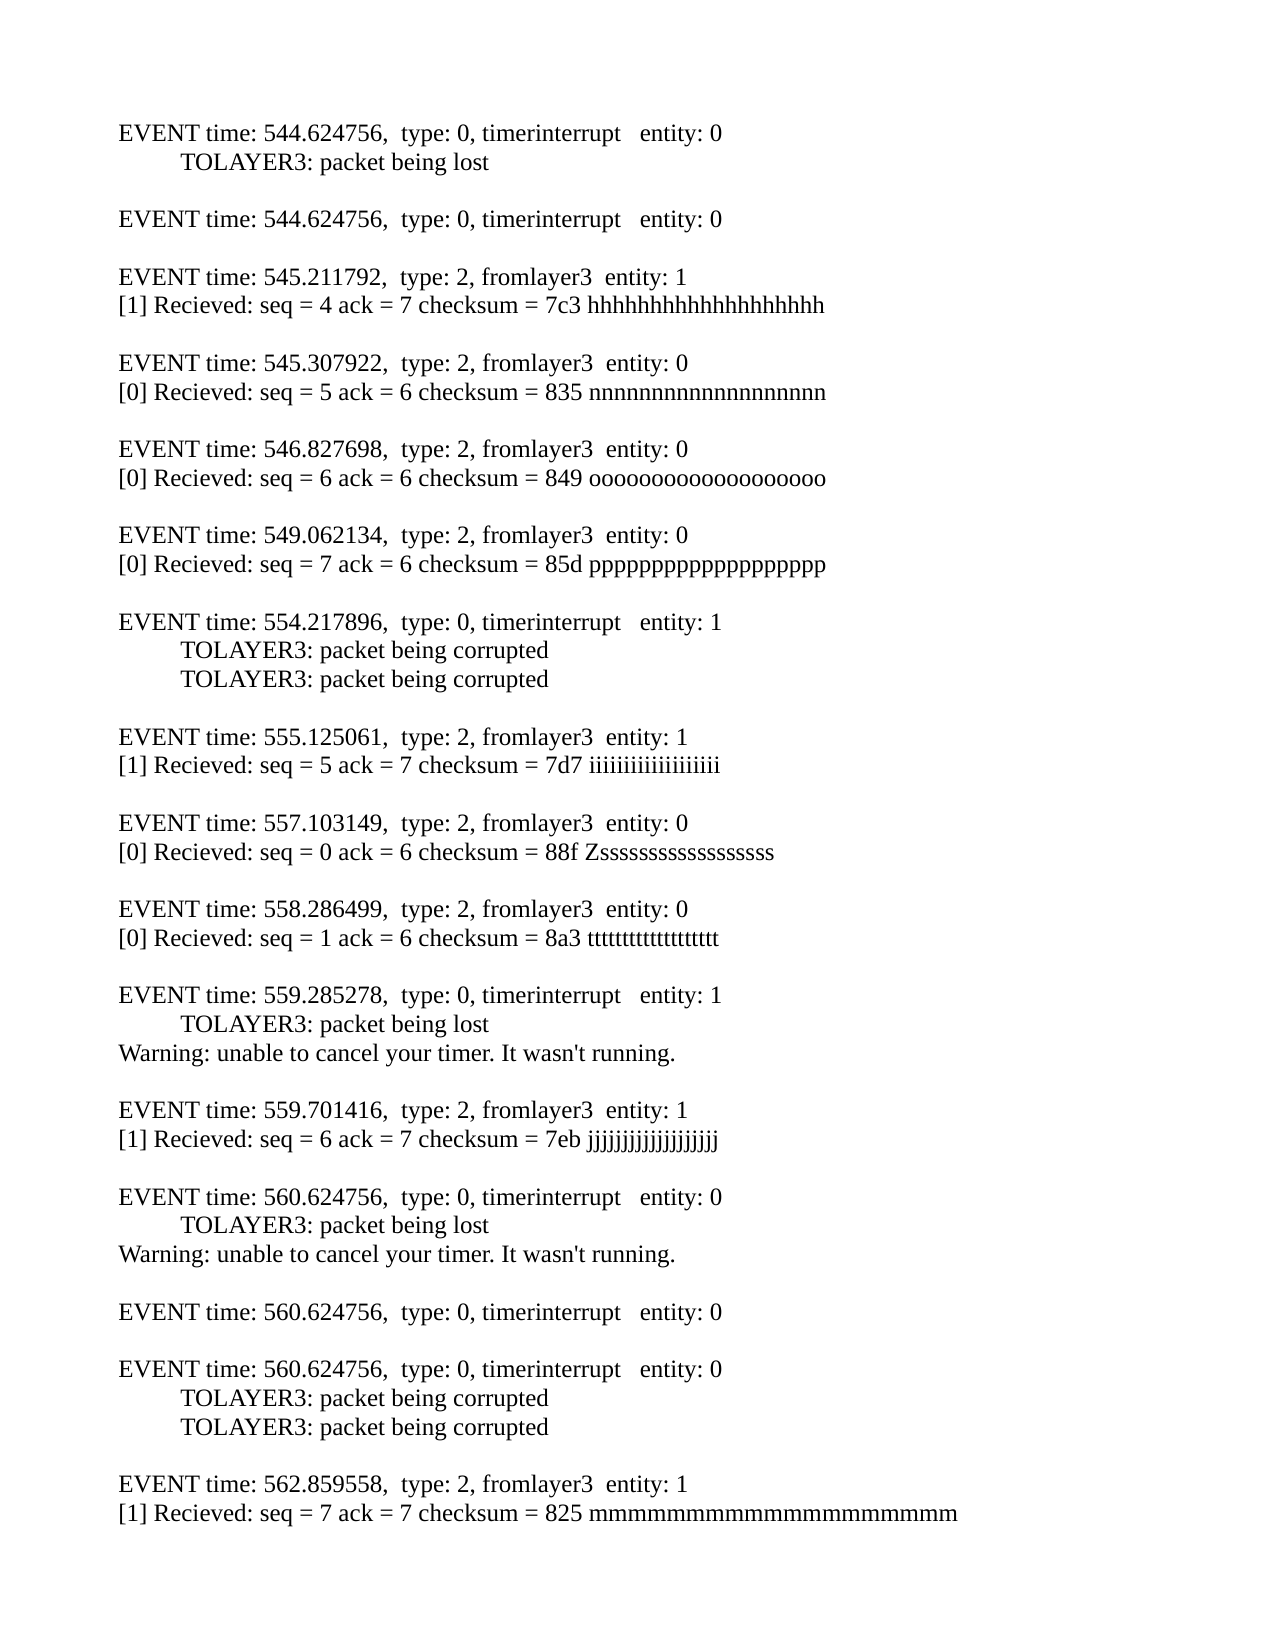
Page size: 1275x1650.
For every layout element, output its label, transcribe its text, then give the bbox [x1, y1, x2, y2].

text [0] Recieved: seq = 7 ack = 6 checksum = 85d ppppppppppppppppppp [118, 549, 1157, 578]
text TOLAYER3: packet being corrupted [118, 636, 1157, 664]
text [1] Recieved: seq = 7 ack = 7 checksum = 825 mmmmmmmmmmmmmmmmmmm [118, 1498, 1157, 1527]
text EVENT time: 546.827698, type: 2, fromlayer3 entity: 0 [118, 434, 1157, 463]
text EVENT time: 560.624756, type: 0, timerinterrupt entity: 0 [118, 1297, 1157, 1326]
text [1] Recieved: seq = 6 ack = 7 checksum = 7eb jjjjjjjjjjjjjjjjjjj [118, 1124, 1157, 1153]
text EVENT time: 549.062134, type: 2, fromlayer3 entity: 0 [118, 521, 1157, 549]
text EVENT time: 559.701416, type: 2, fromlayer3 entity: 1 [118, 1096, 1157, 1124]
text TOLAYER3: packet being lost [118, 1211, 1157, 1239]
text EVENT time: 562.859558, type: 2, fromlayer3 entity: 1 [118, 1469, 1157, 1498]
text [0] Recieved: seq = 6 ack = 6 checksum = 849 ooooooooooooooooooo [118, 463, 1157, 492]
text TOLAYER3: packet being lost [118, 147, 1157, 176]
text [0] Recieved: seq = 5 ack = 6 checksum = 835 nnnnnnnnnnnnnnnnnnn [118, 377, 1157, 406]
text Warning: unable to cancel your timer. It wasn't running. [118, 1038, 1157, 1067]
text [0] Recieved: seq = 0 ack = 6 checksum = 88f Zssssssssssssssssss [118, 837, 1157, 866]
text TOLAYER3: packet being corrupted [118, 1412, 1157, 1441]
text TOLAYER3: packet being corrupted [118, 1383, 1157, 1412]
text EVENT time: 559.285278, type: 0, timerinterrupt entity: 1 [118, 981, 1157, 1009]
text TOLAYER3: packet being lost [118, 1009, 1157, 1038]
text Warning: unable to cancel your timer. It wasn't running. [118, 1239, 1157, 1268]
text EVENT time: 545.307922, type: 2, fromlayer3 entity: 0 [118, 348, 1157, 377]
text EVENT time: 560.624756, type: 0, timerinterrupt entity: 0 [118, 1354, 1157, 1383]
text EVENT time: 560.624756, type: 0, timerinterrupt entity: 0 [118, 1182, 1157, 1211]
text EVENT time: 554.217896, type: 0, timerinterrupt entity: 1 [118, 607, 1157, 636]
text EVENT time: 555.125061, type: 2, fromlayer3 entity: 1 [118, 722, 1157, 751]
text EVENT time: 544.624756, type: 0, timerinterrupt entity: 0 [118, 204, 1157, 233]
text TOLAYER3: packet being corrupted [118, 664, 1157, 693]
text EVENT time: 558.286499, type: 2, fromlayer3 entity: 0 [118, 894, 1157, 923]
text EVENT time: 557.103149, type: 2, fromlayer3 entity: 0 [118, 808, 1157, 837]
text [0] Recieved: seq = 1 ack = 6 checksum = 8a3 ttttttttttttttttttt [118, 923, 1157, 952]
text [1] Recieved: seq = 5 ack = 7 checksum = 7d7 iiiiiiiiiiiiiiiiiii [118, 751, 1157, 779]
text [1] Recieved: seq = 4 ack = 7 checksum = 7c3 hhhhhhhhhhhhhhhhhhh [118, 291, 1157, 319]
text EVENT time: 544.624756, type: 0, timerinterrupt entity: 0 [118, 118, 1157, 147]
text EVENT time: 545.211792, type: 2, fromlayer3 entity: 1 [118, 262, 1157, 291]
